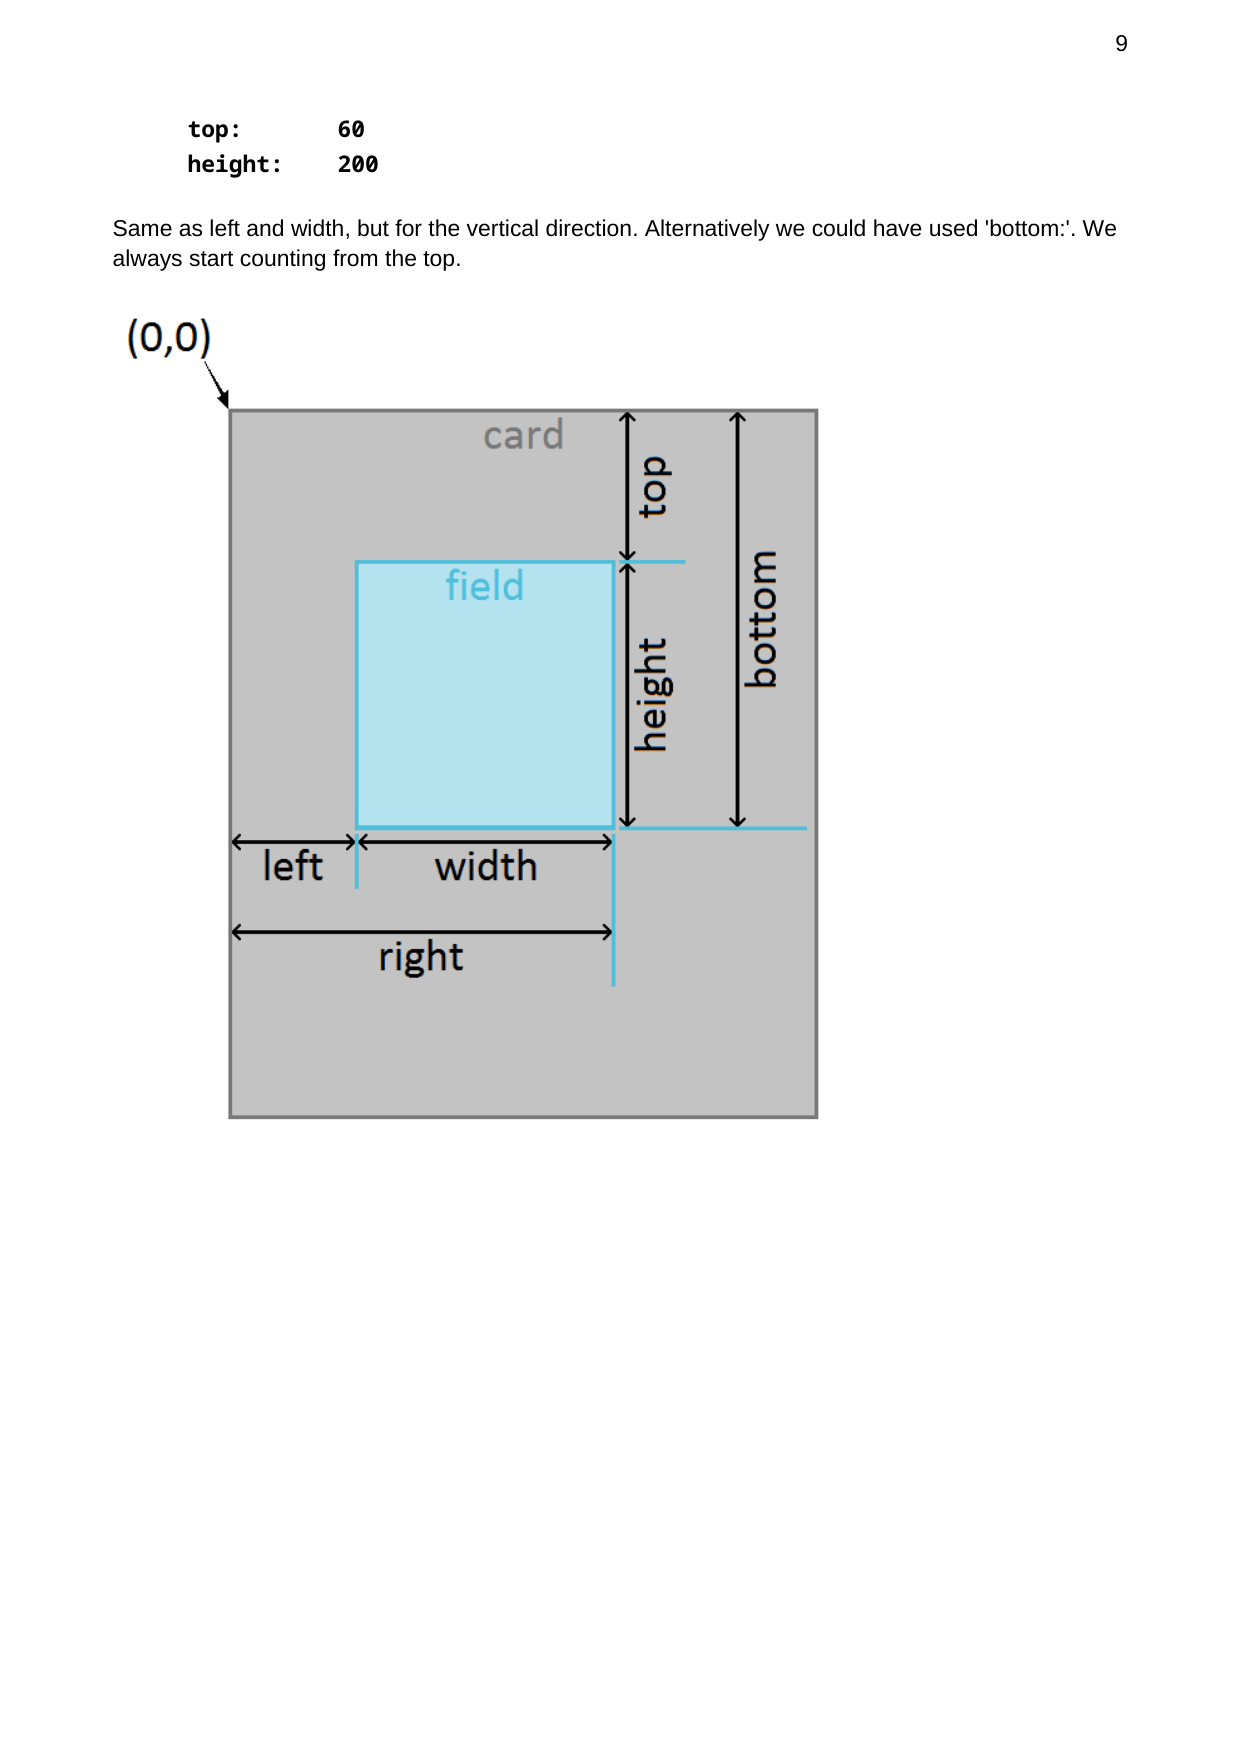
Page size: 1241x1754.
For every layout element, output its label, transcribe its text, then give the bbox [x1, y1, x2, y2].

text Same as left and width, but for the vertical direction. Alternatively we could have used 'bottom:'. We always start counting from the top. [112, 214, 1128, 271]
picture [112, 305, 851, 1158]
text top: 60 [112, 112, 1128, 144]
text height: 200 [112, 148, 1128, 180]
